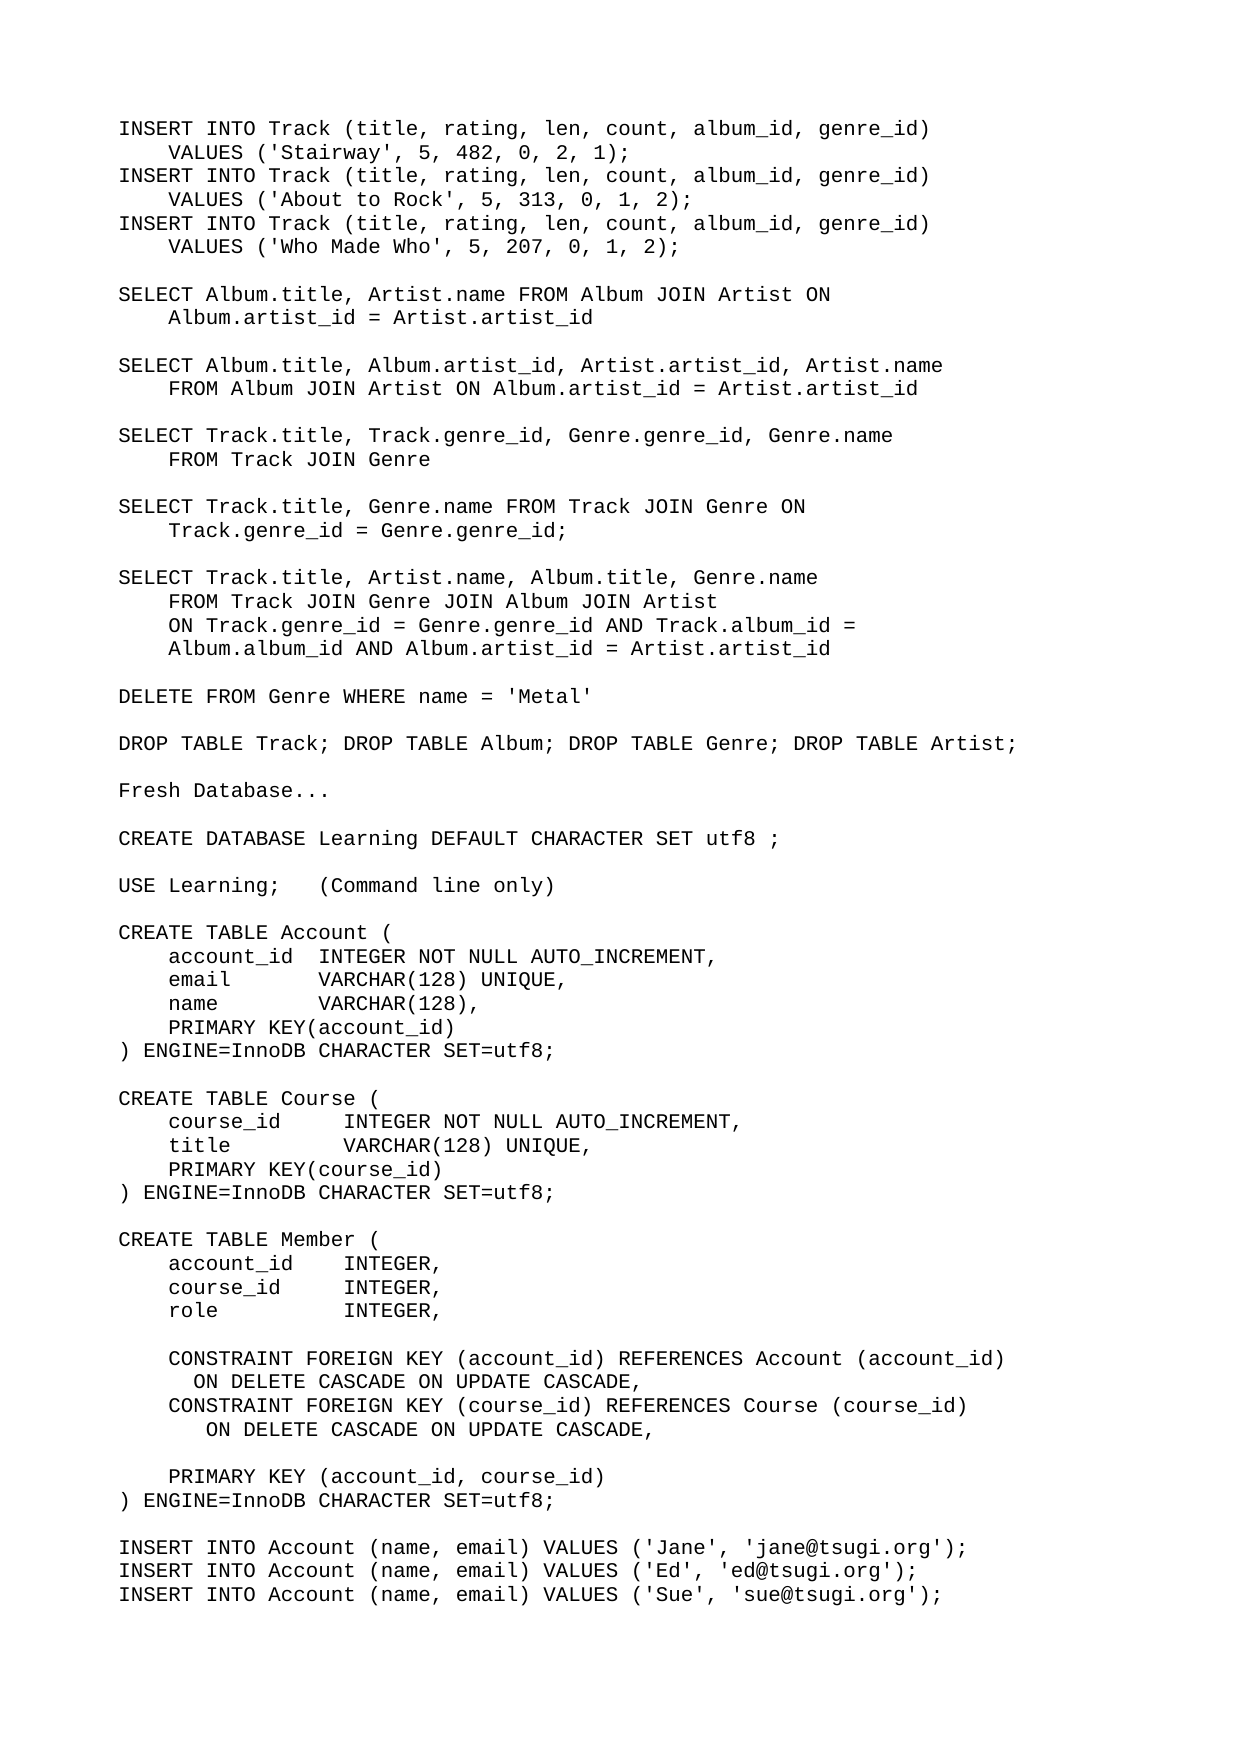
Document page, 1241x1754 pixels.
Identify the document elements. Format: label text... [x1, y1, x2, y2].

text PRIMARY KEY(account_id) [118, 1017, 1122, 1040]
text Fresh Database... [118, 780, 1122, 804]
text INSERT INTO Track (title, rating, len, count, album_id, genre_id) [118, 165, 1122, 189]
text Track.genre_id = Genre.genre_id; [118, 520, 1122, 544]
text email VARCHAR(128) UNIQUE, [118, 969, 1122, 993]
text DROP TABLE Track; DROP TABLE Album; DROP TABLE Genre; DROP TABLE Artist; [118, 733, 1122, 757]
text course_id INTEGER, [118, 1277, 1122, 1300]
text ON Track.genre_id = Genre.genre_id AND Track.album_id = [118, 615, 1122, 638]
text INSERT INTO Account (name, email) VALUES ('Ed', 'ed@tsugi.org'); [118, 1561, 1122, 1584]
text ) ENGINE=InnoDB CHARACTER SET=utf8; [118, 1489, 1122, 1513]
text INSERT INTO Account (name, email) VALUES ('Sue', 'sue@tsugi.org'); [118, 1584, 1122, 1608]
text VALUES ('Stairway', 5, 482, 0, 2, 1); [118, 142, 1122, 165]
text CREATE TABLE Course ( [118, 1088, 1122, 1111]
text ON DELETE CASCADE ON UPDATE CASCADE, [118, 1371, 1122, 1395]
text SELECT Track.title, Genre.name FROM Track JOIN Genre ON [118, 496, 1122, 520]
text ) ENGINE=InnoDB CHARACTER SET=utf8; [118, 1182, 1122, 1206]
text ) ENGINE=InnoDB CHARACTER SET=utf8; [118, 1040, 1122, 1064]
text CONSTRAINT FOREIGN KEY (course_id) REFERENCES Course (course_id) [118, 1395, 1122, 1419]
text CREATE TABLE Member ( [118, 1229, 1122, 1253]
text role INTEGER, [118, 1300, 1122, 1324]
text SELECT Album.title, Album.artist_id, Artist.artist_id, Artist.name [118, 354, 1122, 378]
text Album.artist_id = Artist.artist_id [118, 307, 1122, 331]
text PRIMARY KEY(course_id) [118, 1158, 1122, 1182]
text SELECT Album.title, Artist.name FROM Album JOIN Artist ON [118, 284, 1122, 307]
text FROM Track JOIN Genre [118, 449, 1122, 473]
text account_id INTEGER, [118, 1253, 1122, 1277]
text SELECT Track.title, Track.genre_id, Genre.genre_id, Genre.name [118, 426, 1122, 449]
text title VARCHAR(128) UNIQUE, [118, 1135, 1122, 1158]
text INSERT INTO Account (name, email) VALUES ('Jane', 'jane@tsugi.org'); [118, 1537, 1122, 1561]
text DELETE FROM Genre WHERE name = 'Metal' [118, 686, 1122, 709]
text FROM Album JOIN Artist ON Album.artist_id = Artist.artist_id [118, 378, 1122, 402]
text ON DELETE CASCADE ON UPDATE CASCADE, [118, 1419, 1122, 1442]
text CREATE DATABASE Learning DEFAULT CHARACTER SET utf8 ; [118, 827, 1122, 851]
text Album.album_id AND Album.artist_id = Artist.artist_id [118, 638, 1122, 662]
text CREATE TABLE Account ( [118, 922, 1122, 946]
text INSERT INTO Track (title, rating, len, count, album_id, genre_id) [118, 118, 1122, 142]
text PRIMARY KEY (account_id, course_id) [118, 1466, 1122, 1489]
text CONSTRAINT FOREIGN KEY (account_id) REFERENCES Account (account_id) [118, 1348, 1122, 1371]
text VALUES ('Who Made Who', 5, 207, 0, 1, 2); [118, 236, 1122, 260]
text VALUES ('About to Rock', 5, 313, 0, 1, 2); [118, 189, 1122, 213]
text name VARCHAR(128), [118, 993, 1122, 1017]
text account_id INTEGER NOT NULL AUTO_INCREMENT, [118, 946, 1122, 969]
text FROM Track JOIN Genre JOIN Album JOIN Artist [118, 591, 1122, 615]
text SELECT Track.title, Artist.name, Album.title, Genre.name [118, 567, 1122, 591]
text INSERT INTO Track (title, rating, len, count, album_id, genre_id) [118, 213, 1122, 236]
text USE Learning; (Command line only) [118, 875, 1122, 898]
text course_id INTEGER NOT NULL AUTO_INCREMENT, [118, 1111, 1122, 1135]
